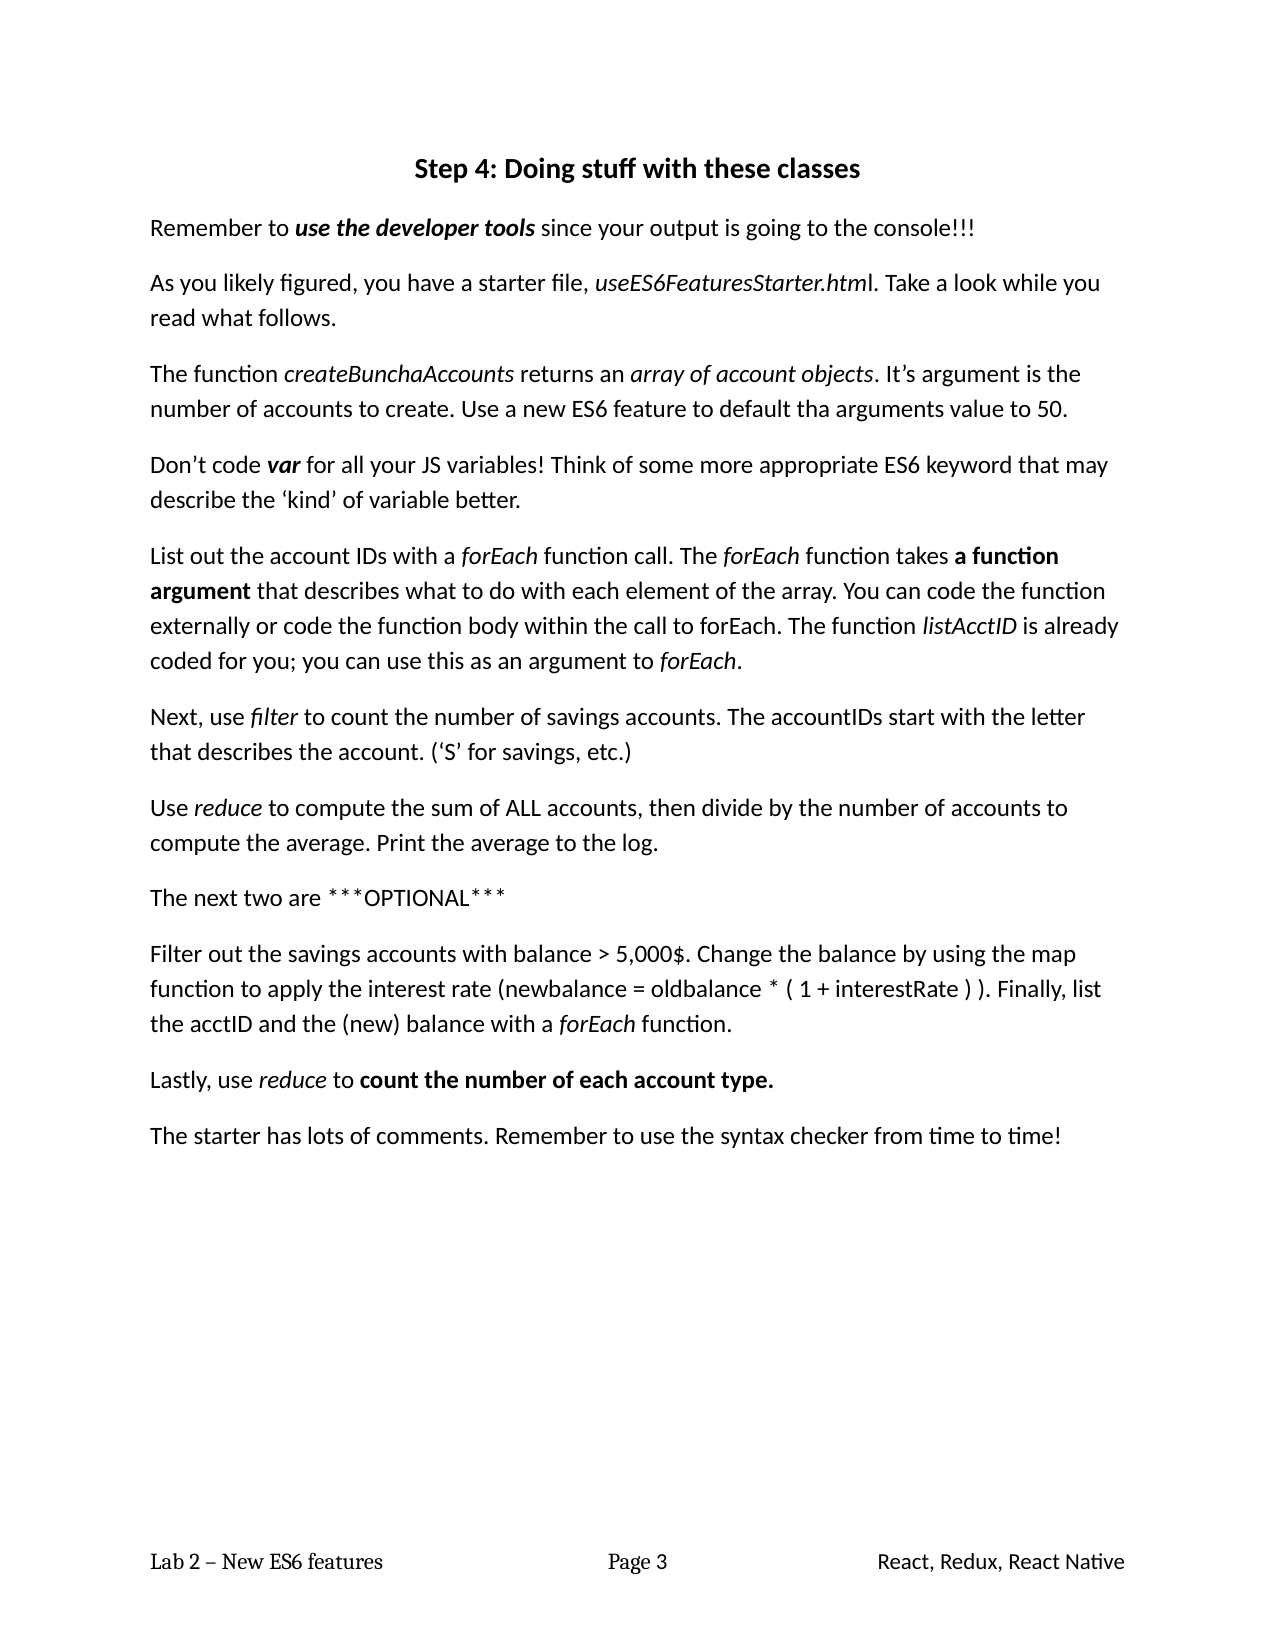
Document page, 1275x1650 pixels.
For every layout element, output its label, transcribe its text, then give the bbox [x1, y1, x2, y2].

text Remember to use the developer tools since your output is going to the console!!! [150, 212, 1125, 242]
text Next, use filter to count the number of savings accounts. The accountIDs start with the letter that describes the account. (‘S’ for savings, etc.) [150, 701, 1125, 766]
text The function createBunchaAccounts returns an array of account objects. It’s argument is the number of accounts to create. Use a new ES6 feature to default tha arguments value to 50. [150, 358, 1125, 424]
text The starter has lots of comments. Remember to use the syntax checker from time to time! [150, 1120, 1125, 1151]
text Lastly, use reduce to count the number of each account type. [150, 1064, 1125, 1095]
text Use reduce to compute the sum of ALL accounts, then divide by the number of accounts to compute the average. Print the average to the log. [150, 792, 1125, 857]
text Don’t code var for all your JS variables! Think of some more appropriate ES6 keyword that may describe the ‘kind’ of variable better. [150, 449, 1125, 515]
text Filter out the savings accounts with balance > 5,000$. Change the balance by using the map function to apply the interest rate (newbalance = oldbalance * ( 1 + interestRate ) ). Finally, list the acctID and the (new) balance with a forEach function. [150, 938, 1125, 1039]
text The next two are ***OPTIONAL*** [150, 883, 1125, 913]
text Step 4: Doing stuff with these classes [150, 150, 1125, 186]
text List out the account IDs with a forEach function call. The forEach function takes a function argument that describes what to do with each element of the array. You can code the function externally or code the function body within the call to forEach. The function listAcctID is already coded for you; you can use this as an argument to forEach. [150, 540, 1125, 676]
text As you likely figured, you have a starter file, useES6FeaturesStarter.html. Take a look while you read what follows. [150, 268, 1125, 333]
